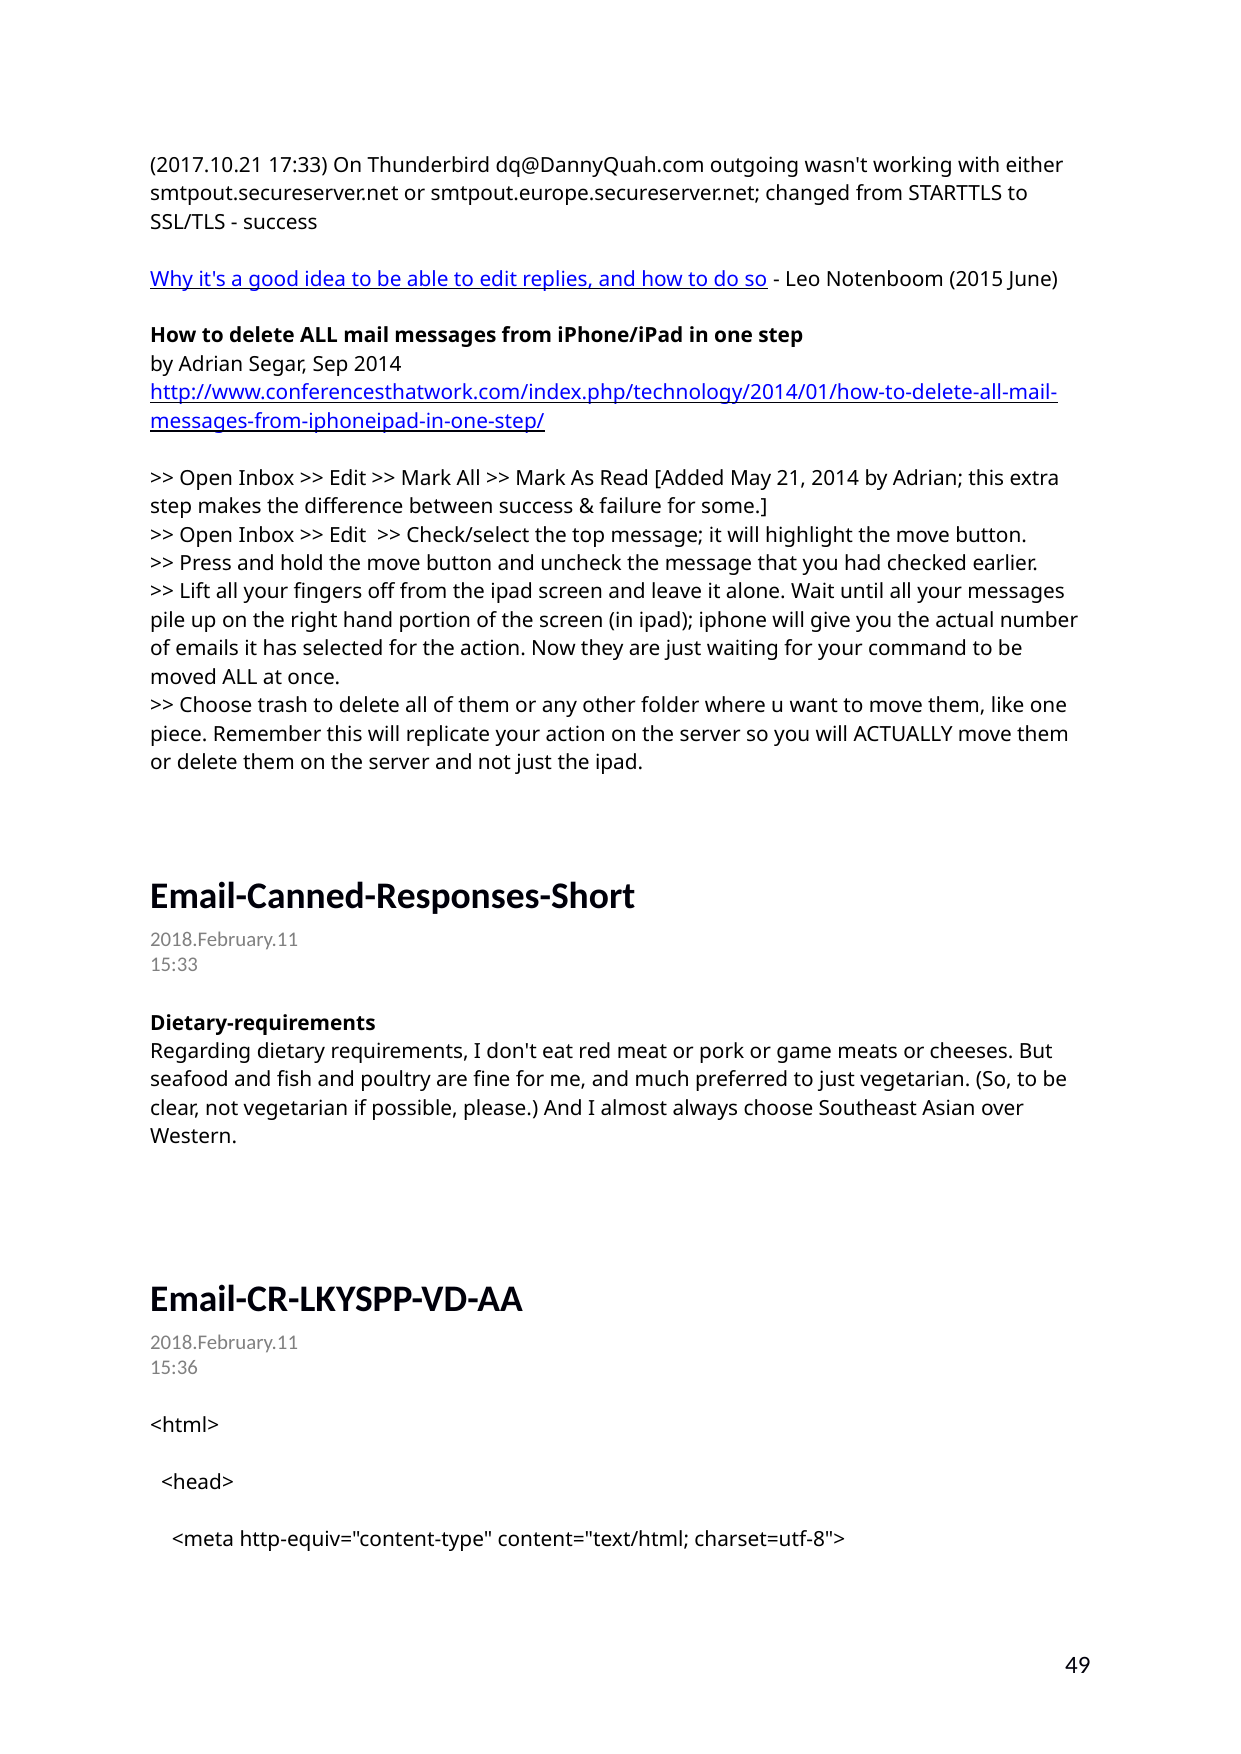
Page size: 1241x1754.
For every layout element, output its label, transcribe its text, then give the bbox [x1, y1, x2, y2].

text 15:36 [150, 1354, 1090, 1380]
text Dietary-requirements [150, 1008, 1090, 1036]
text http://www.conferencesthatwork.com/index.php/technology/2014/01/how-to-delete-all-mail-messages-from-iphoneipad-in-one-step/ [150, 377, 1090, 434]
text >> Lift all your fingers off from the ipad screen and leave it alone. Wait until all your messages pile up on the right hand portion of the screen (in ipad); iphone will give you the actual number of emails it has selected for the action. Now they are just waiting for your command to be moved ALL at once. [150, 577, 1090, 690]
text <meta http-equiv="content-type" content="text/html; charset=utf-8"> [150, 1524, 1090, 1552]
text Regarding dietary requirements, I don't eat red meat or pork or game meats or cheeses. But seafood and fish and poultry are fine for me, and much preferred to just vegetarian. (So, to be clear, not vegetarian if possible, please.) And I almost always choose Southeast Asian over Western. [150, 1036, 1090, 1150]
text >> Open Inbox >> Edit >> Check/select the top message; it will highlight the move button. [150, 520, 1090, 548]
text How to delete ALL mail messages from iPhone/iPad in one step [150, 321, 1090, 349]
text (2017.10.21 17:33) On Thunderbird dq@DannyQuah.com outgoing wasn't working with either smtpout.secureserver.net or smtpout.europe.secureserver.net; changed from STARTTLS to SSL/TLS - success [150, 150, 1090, 235]
text <head> [150, 1467, 1090, 1496]
text >> Press and hold the move button and uncheck the message that you had checked earlier. [150, 548, 1090, 577]
text >> Choose trash to delete all of them or any other folder where u want to move them, like one piece. Remember this will replicate your action on the server so you will ACTUALLY move them or delete them on the server and not just the ipad. [150, 690, 1090, 776]
text Why it's a good idea to be able to edit replies, and how to do so - Leo Notenboom (2015 June) [150, 264, 1090, 292]
text by Adrian Segar, Sep 2014 [150, 349, 1090, 377]
text 2018.February.11 [150, 1329, 1090, 1354]
text <html> [150, 1410, 1090, 1439]
subtitle Email-Canned-Responses-Short [150, 872, 1090, 918]
text 2018.February.11 [150, 926, 1090, 952]
subtitle Email-CR-LKYSPP-VD-AA [150, 1275, 1090, 1321]
text >> Open Inbox >> Edit >> Mark All >> Mark As Read [Added May 21, 2014 by Adrian; this extra step makes the difference between success & failure for some.] [150, 463, 1090, 520]
text 15:33 [150, 952, 1090, 977]
